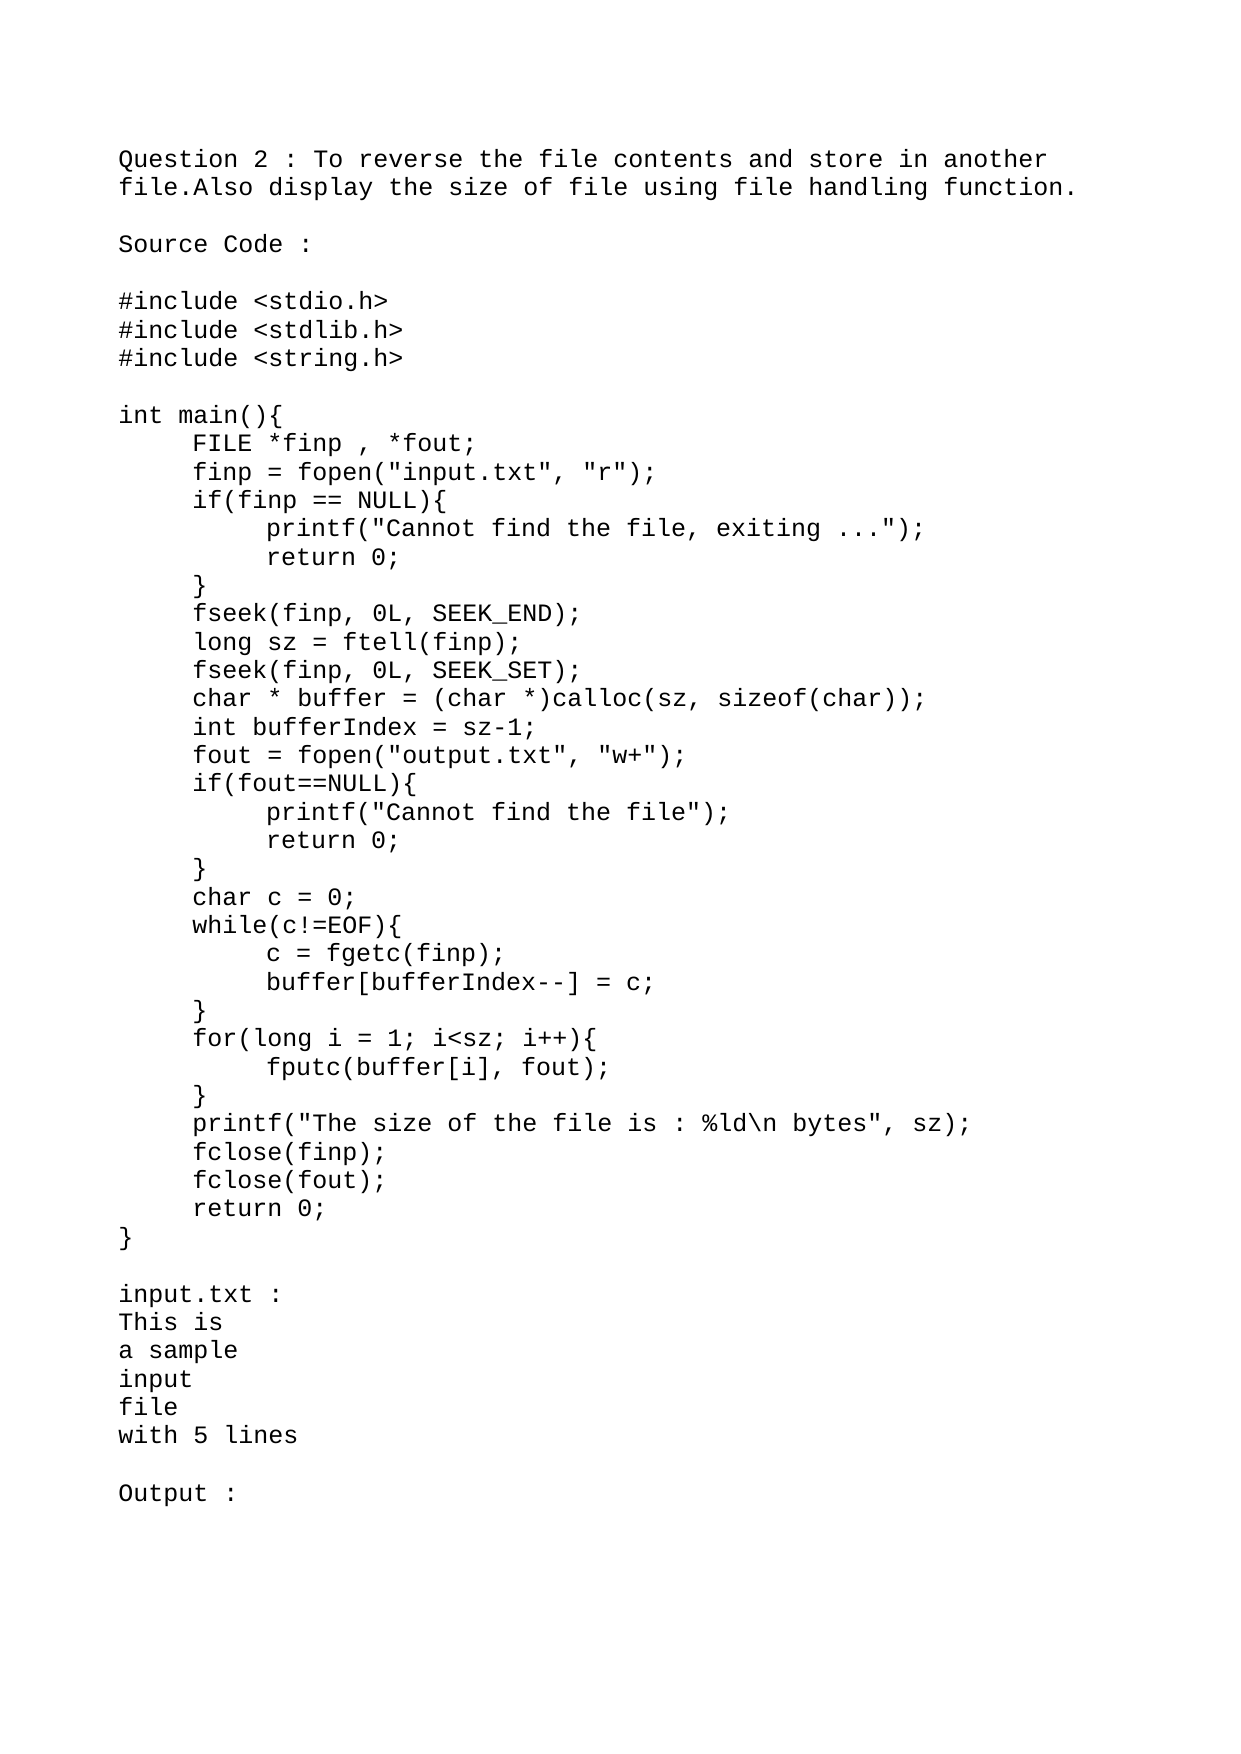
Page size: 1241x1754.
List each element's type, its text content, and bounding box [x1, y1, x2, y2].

text while(c!=EOF){ [118, 913, 1122, 941]
text file [118, 1395, 1122, 1423]
text return 0; [118, 544, 1122, 573]
text buffer[bufferIndex--] = c; [118, 969, 1122, 998]
text FILE *finp , *fout; [118, 431, 1122, 459]
text int bufferIndex = sz-1; [118, 714, 1122, 743]
text char * buffer = (char *)calloc(sz, sizeof(char)); [118, 686, 1122, 714]
text } [118, 998, 1122, 1026]
text fseek(finp, 0L, SEEK_SET); [118, 658, 1122, 686]
text } [118, 573, 1122, 601]
text fclose(finp); [118, 1139, 1122, 1168]
text a sample [118, 1338, 1122, 1366]
text fout = fopen("output.txt", "w+"); [118, 743, 1122, 771]
text fputc(buffer[i], fout); [118, 1054, 1122, 1083]
text #include <string.h> [118, 346, 1122, 374]
text return 0; [118, 1196, 1122, 1224]
text int main(){ [118, 403, 1122, 431]
text #include <stdlib.h> [118, 317, 1122, 346]
text Output : [118, 1480, 1122, 1508]
text return 0; [118, 828, 1122, 856]
text c = fgetc(finp); [118, 941, 1122, 969]
text if(fout==NULL){ [118, 771, 1122, 799]
text printf("The size of the file is : %ld\n bytes", sz); [118, 1111, 1122, 1139]
text fclose(fout); [118, 1168, 1122, 1196]
text if(finp == NULL){ [118, 488, 1122, 516]
text printf("Cannot find the file"); [118, 799, 1122, 828]
text This is [118, 1310, 1122, 1338]
text with 5 lines [118, 1423, 1122, 1451]
text printf("Cannot find the file, exiting ..."); [118, 516, 1122, 544]
text } [118, 1083, 1122, 1111]
text long sz = ftell(finp); [118, 629, 1122, 658]
text char c = 0; [118, 884, 1122, 913]
text } [118, 856, 1122, 884]
text finp = fopen("input.txt", "r"); [118, 459, 1122, 488]
text #include <stdio.h> [118, 289, 1122, 317]
text } [118, 1224, 1122, 1253]
text for(long i = 1; i<sz; i++){ [118, 1026, 1122, 1054]
text input.txt : [118, 1281, 1122, 1310]
text fseek(finp, 0L, SEEK_END); [118, 601, 1122, 629]
text Question 2 : To reverse the file contents and store in another file.Also display the size of file using file handling function. [118, 146, 1122, 203]
text input [118, 1366, 1122, 1395]
text Source Code : [118, 232, 1122, 260]
